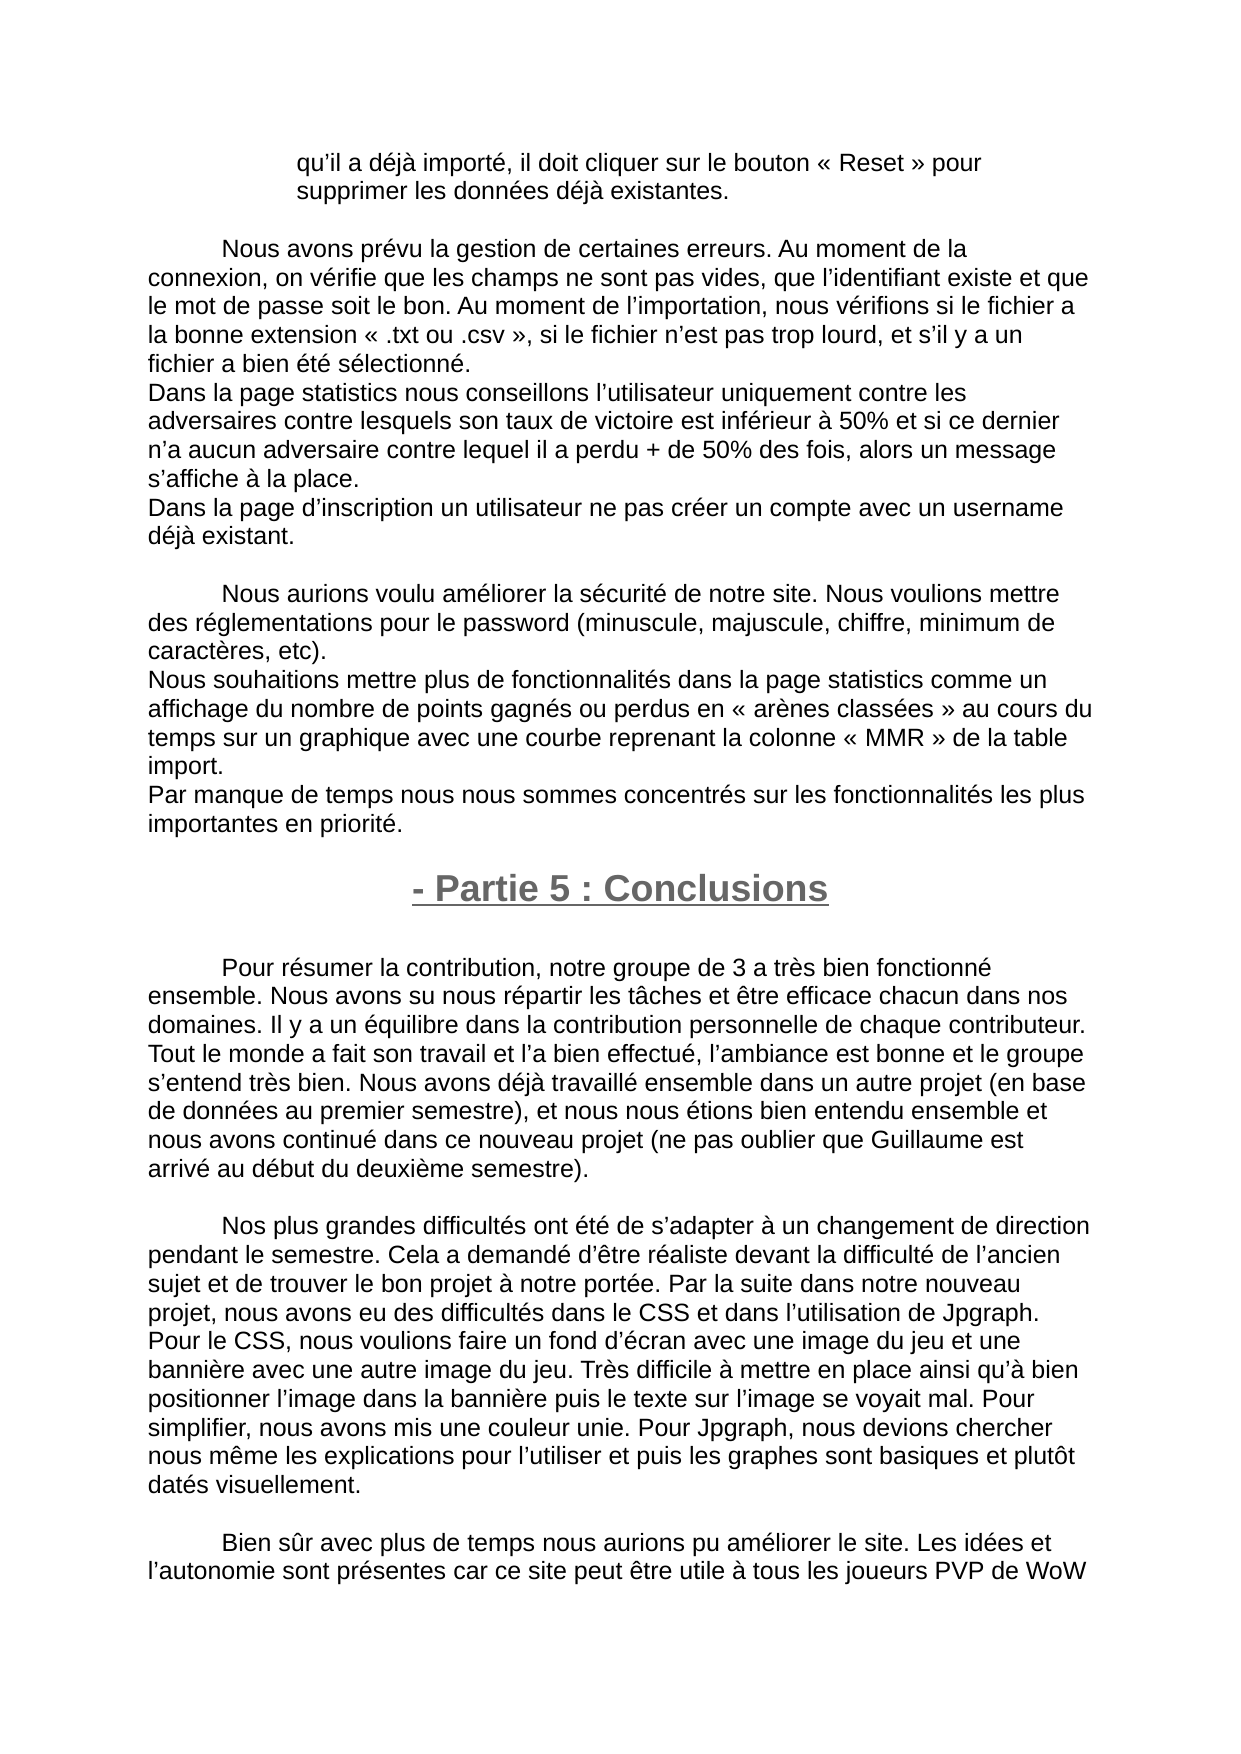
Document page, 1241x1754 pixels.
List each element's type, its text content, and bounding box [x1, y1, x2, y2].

text Dans la page d’inscription un utilisateur ne pas créer un compte avec un username déjà existant. [148, 493, 1093, 550]
list qu’il a déjà importé, il doit cliquer sur le bouton « Reset » pour supprimer les données déjà existantes. [259, 148, 1093, 205]
text - Partie 5 : Conclusions [148, 866, 1093, 909]
text Nous aurions voulu améliorer la sécurité de notre site. Nous voulions mettre des réglementations pour le password (minuscule, majuscule, chiffre, minimum de caractères, etc). [148, 579, 1093, 665]
text Par manque de temps nous nous sommes concentrés sur les fonctionnalités les plus importantes en priorité. [148, 780, 1093, 838]
text Pour résumer la contribution, notre groupe de 3 a très bien fonctionné ensemble. Nous avons su nous répartir les tâches et être efficace chacun dans nos domaines. Il y a un équilibre dans la contribution personnelle de chaque contributeur. Tout le monde a fait son travail et l’a bien effectué, l’ambiance est bonne et le groupe s’entend très bien. Nous avons déjà travaillé ensemble dans un autre projet (en base de données au premier semestre), et nous nous étions bien entendu ensemble et nous avons continué dans ce nouveau projet (ne pas oublier que Guillaume est arrivé au début du deuxième semestre). [148, 953, 1093, 1183]
text Nous souhaitions mettre plus de fonctionnalités dans la page statistics comme un affichage du nombre de points gagnés ou perdus en « arènes classées » au cours du temps sur un graphique avec une courbe reprenant la colonne « MMR » de la table import. [148, 665, 1093, 780]
text Dans la page statistics nous conseillons l’utilisateur uniquement contre les adversaires contre lesquels son taux de victoire est inférieur à 50% et si ce dernier n’a aucun adversaire contre lequel il a perdu + de 50% des fois, alors un message s’affiche à la place. [148, 378, 1093, 493]
text Nos plus grandes difficultés ont été de s’adapter à un changement de direction pendant le semestre. Cela a demandé d’être réaliste devant la difficulté de l’ancien sujet et de trouver le bon projet à notre portée. Par la suite dans notre nouveau projet, nous avons eu des difficultés dans le CSS et dans l’utilisation de Jpgraph. Pour le CSS, nous voulions faire un fond d’écran avec une image du jeu et une bannière avec une autre image du jeu. Très difficile à mettre en place ainsi qu’à bien positionner l’image dans la bannière puis le texte sur l’image se voyait mal. Pour simplifier, nous avons mis une couleur unie. Pour Jpgraph, nous devions chercher nous même les explications pour l’utiliser et puis les graphes sont basiques et plutôt datés visuellement. [148, 1211, 1093, 1499]
text Nous avons prévu la gestion de certaines erreurs. Au moment de la connexion, on vérifie que les champs ne sont pas vides, que l’identifiant existe et que le mot de passe soit le bon. Au moment de l’importation, nous vérifions si le fichier a la bonne extension « .txt ou .csv », si le fichier n’est pas trop lourd, et s’il y a un fichier a bien été sélectionné. [148, 234, 1093, 378]
text Bien sûr avec plus de temps nous aurions pu améliorer le site. Les idées et l’autonomie sont présentes car ce site peut être utile à tous les joueurs PVP de WoW [148, 1528, 1093, 1585]
